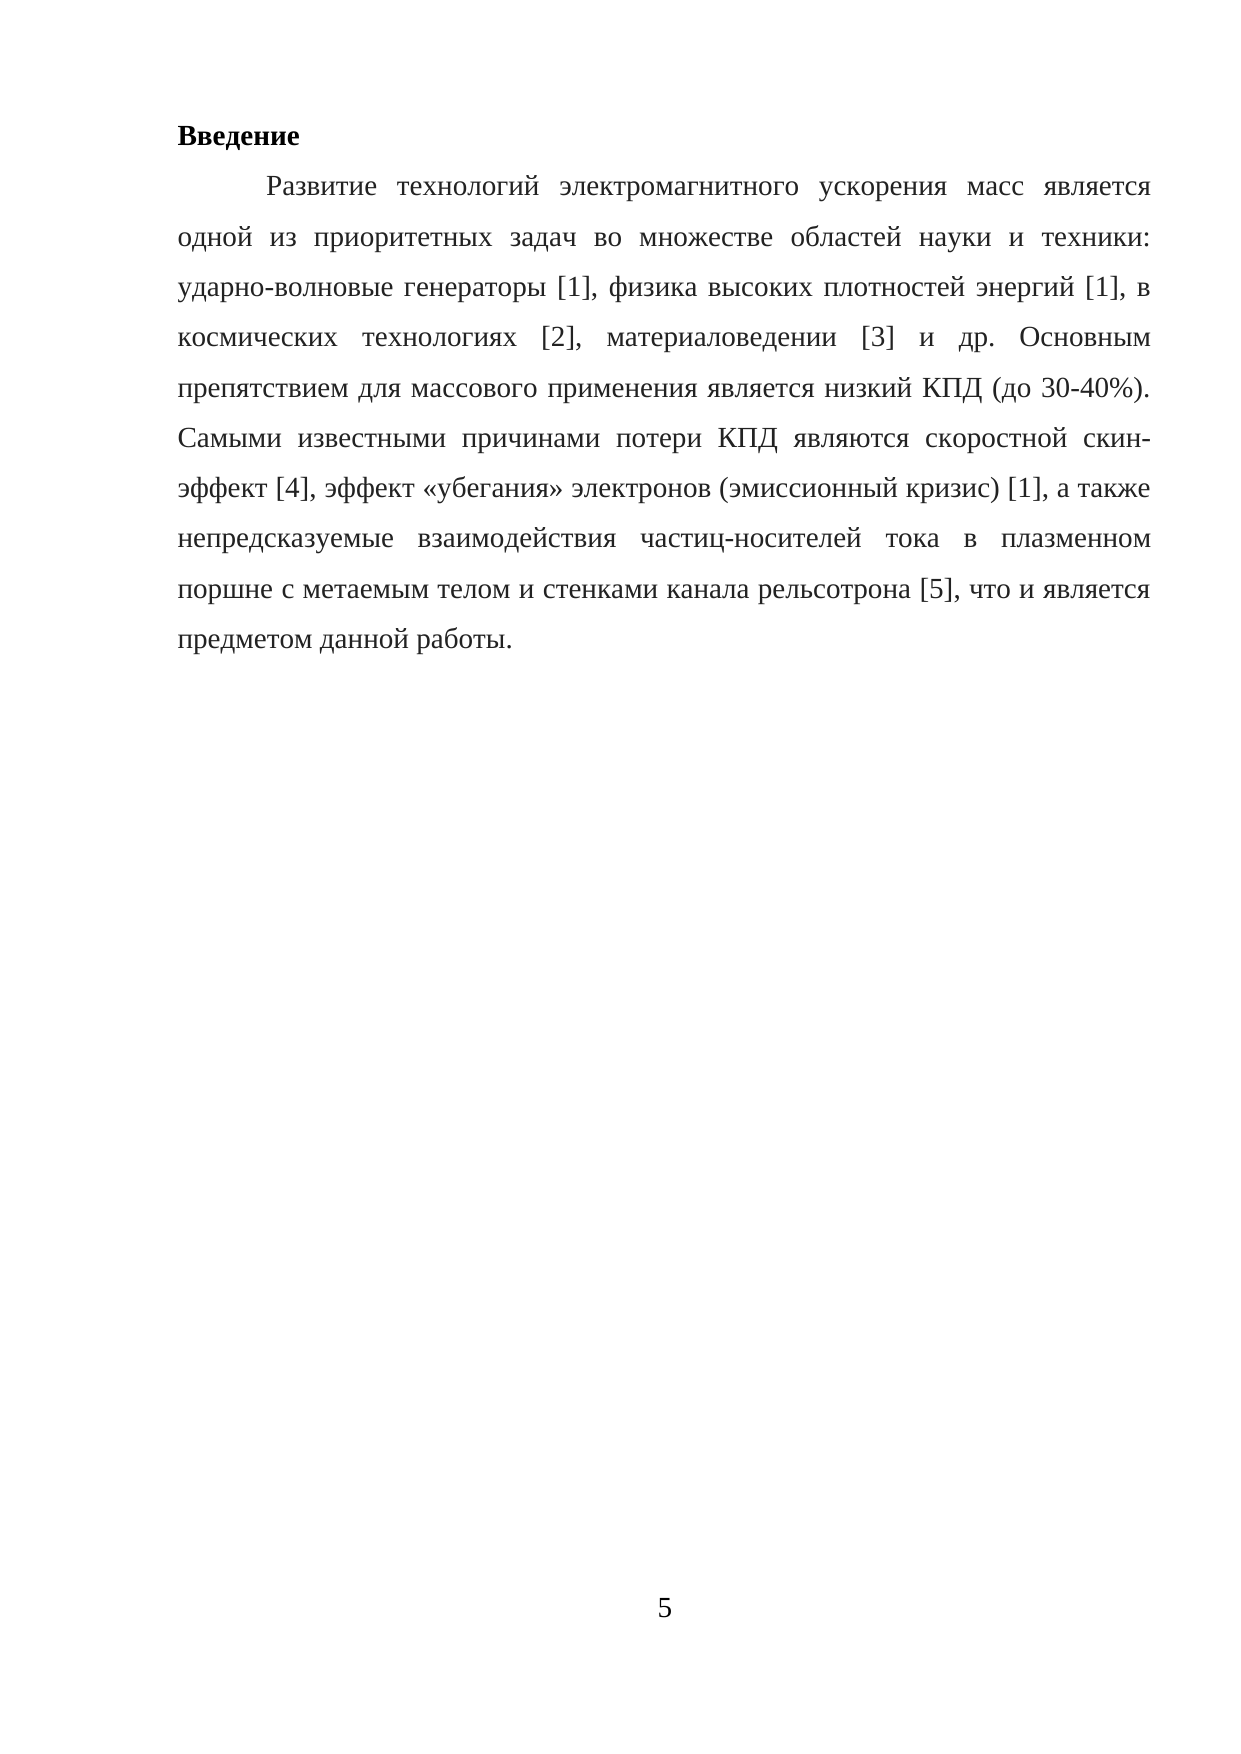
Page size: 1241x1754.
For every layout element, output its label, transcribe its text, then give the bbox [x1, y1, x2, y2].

subtitle Введение [177, 118, 1231, 152]
text Развитие технологий электромагнитного ускорения масс является одной из приоритетных задач во множестве областей науки и техники: ударно-волновые генераторы [1], физика высоких плотностей энергий [1], в космических технологиях [2], материаловедении [3] и др. Основным препятствием для массового применения является низкий КПД (до 30-40%). Самыми известными причинами потери КПД являются скоростной скин-эффект [4], эффект «убегания» электронов (эмиссионный кризис) [1], а также непредсказуемые взаимодействия частиц-носителей тока в плазменном поршне с метаемым телом и стенками канала рельсотрона [5], что и является предметом данной работы. [177, 168, 1152, 655]
